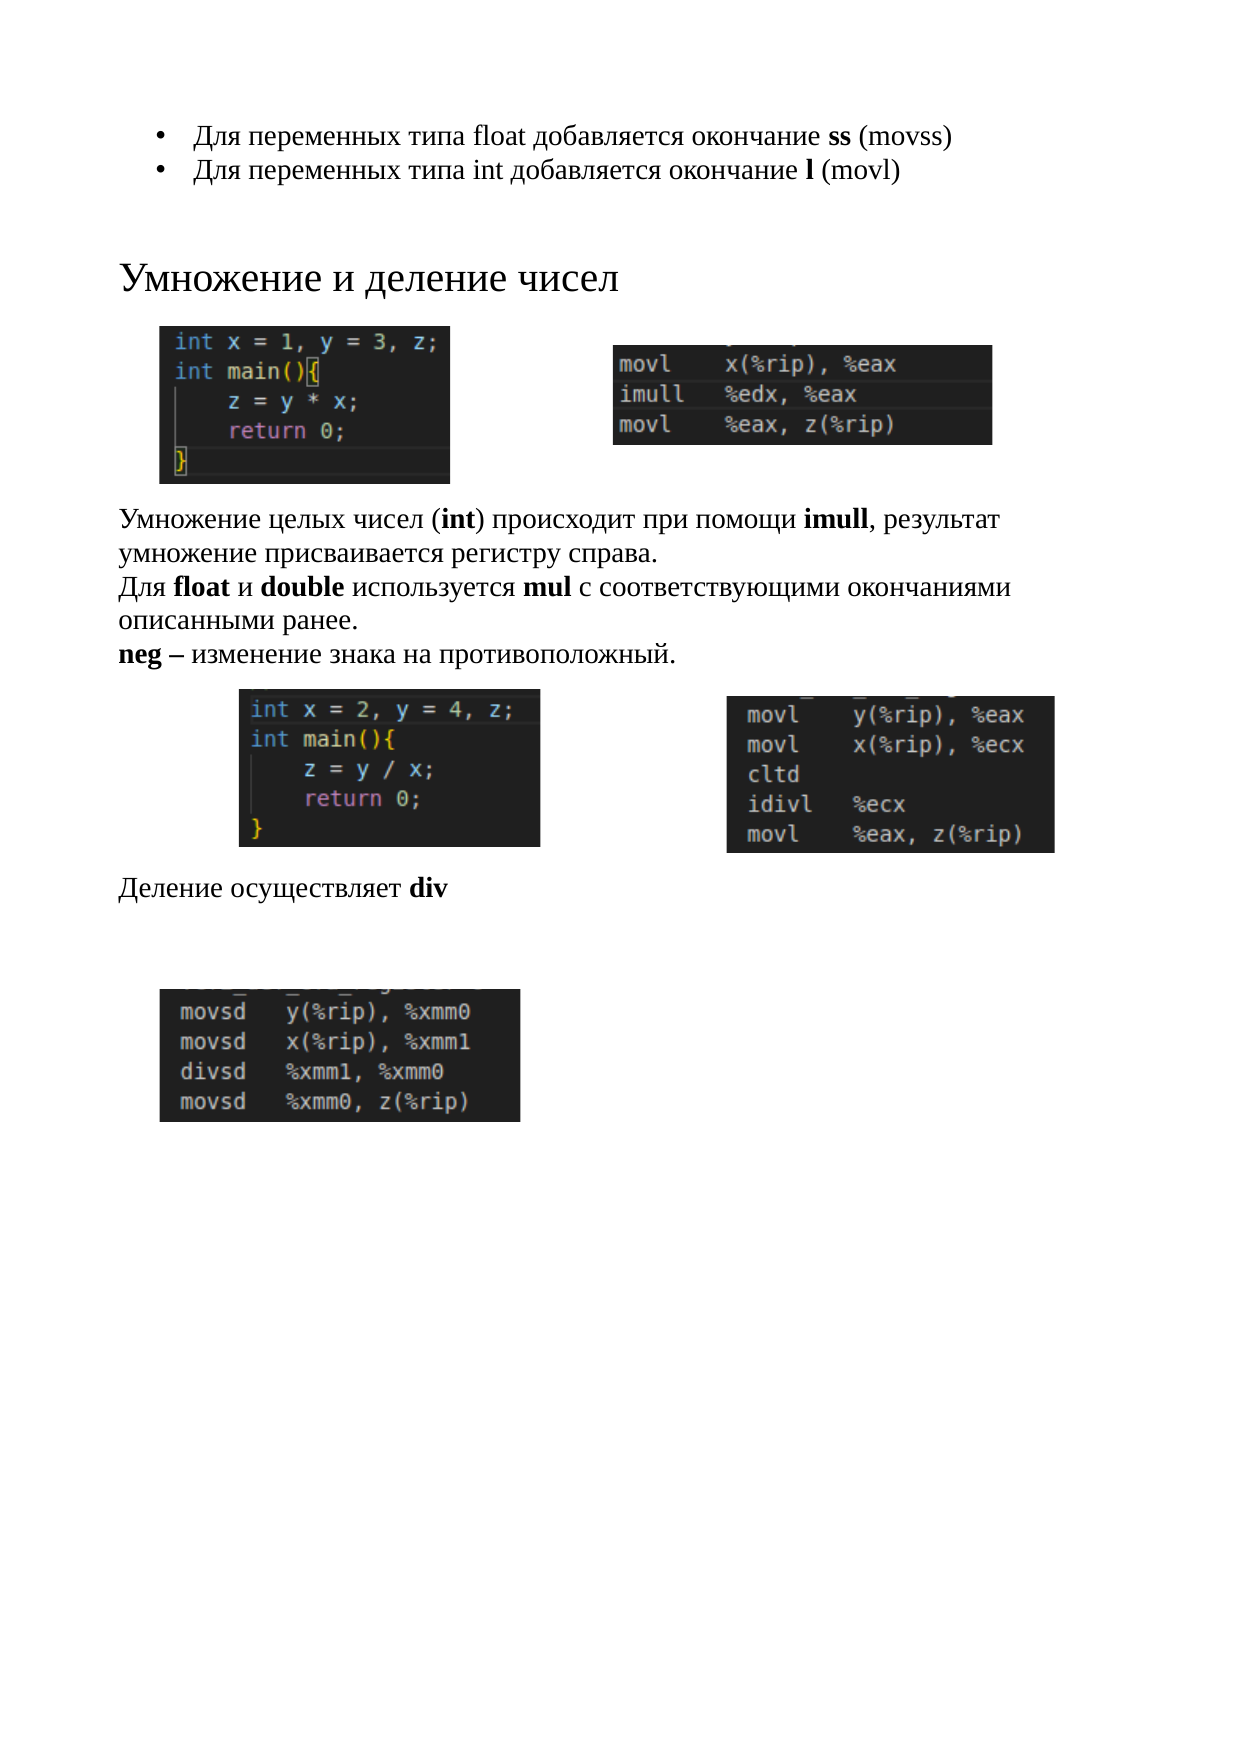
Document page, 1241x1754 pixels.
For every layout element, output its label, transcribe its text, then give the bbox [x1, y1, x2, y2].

picture [159, 326, 451, 484]
picture [612, 345, 993, 445]
text Деление осуществляет div [118, 871, 1122, 904]
picture [238, 689, 541, 847]
list Для переменных типа float добавляется окончание ss (movss) [156, 118, 1122, 152]
picture [159, 989, 521, 1122]
text neg – изменение знака на противоположный. [118, 636, 1122, 669]
text Умножение целых чисел (int) происходит при помощи imull, результат умножение присваивается регистру справа. [118, 502, 1122, 569]
text Для float и double используется mul с соответствующими окончаниями описанными ранее. [118, 569, 1122, 636]
text Умножение и деление чисел [118, 252, 1122, 300]
picture [726, 696, 1055, 853]
list Для переменных типа int добавляется окончание l (movl) [156, 152, 1122, 185]
